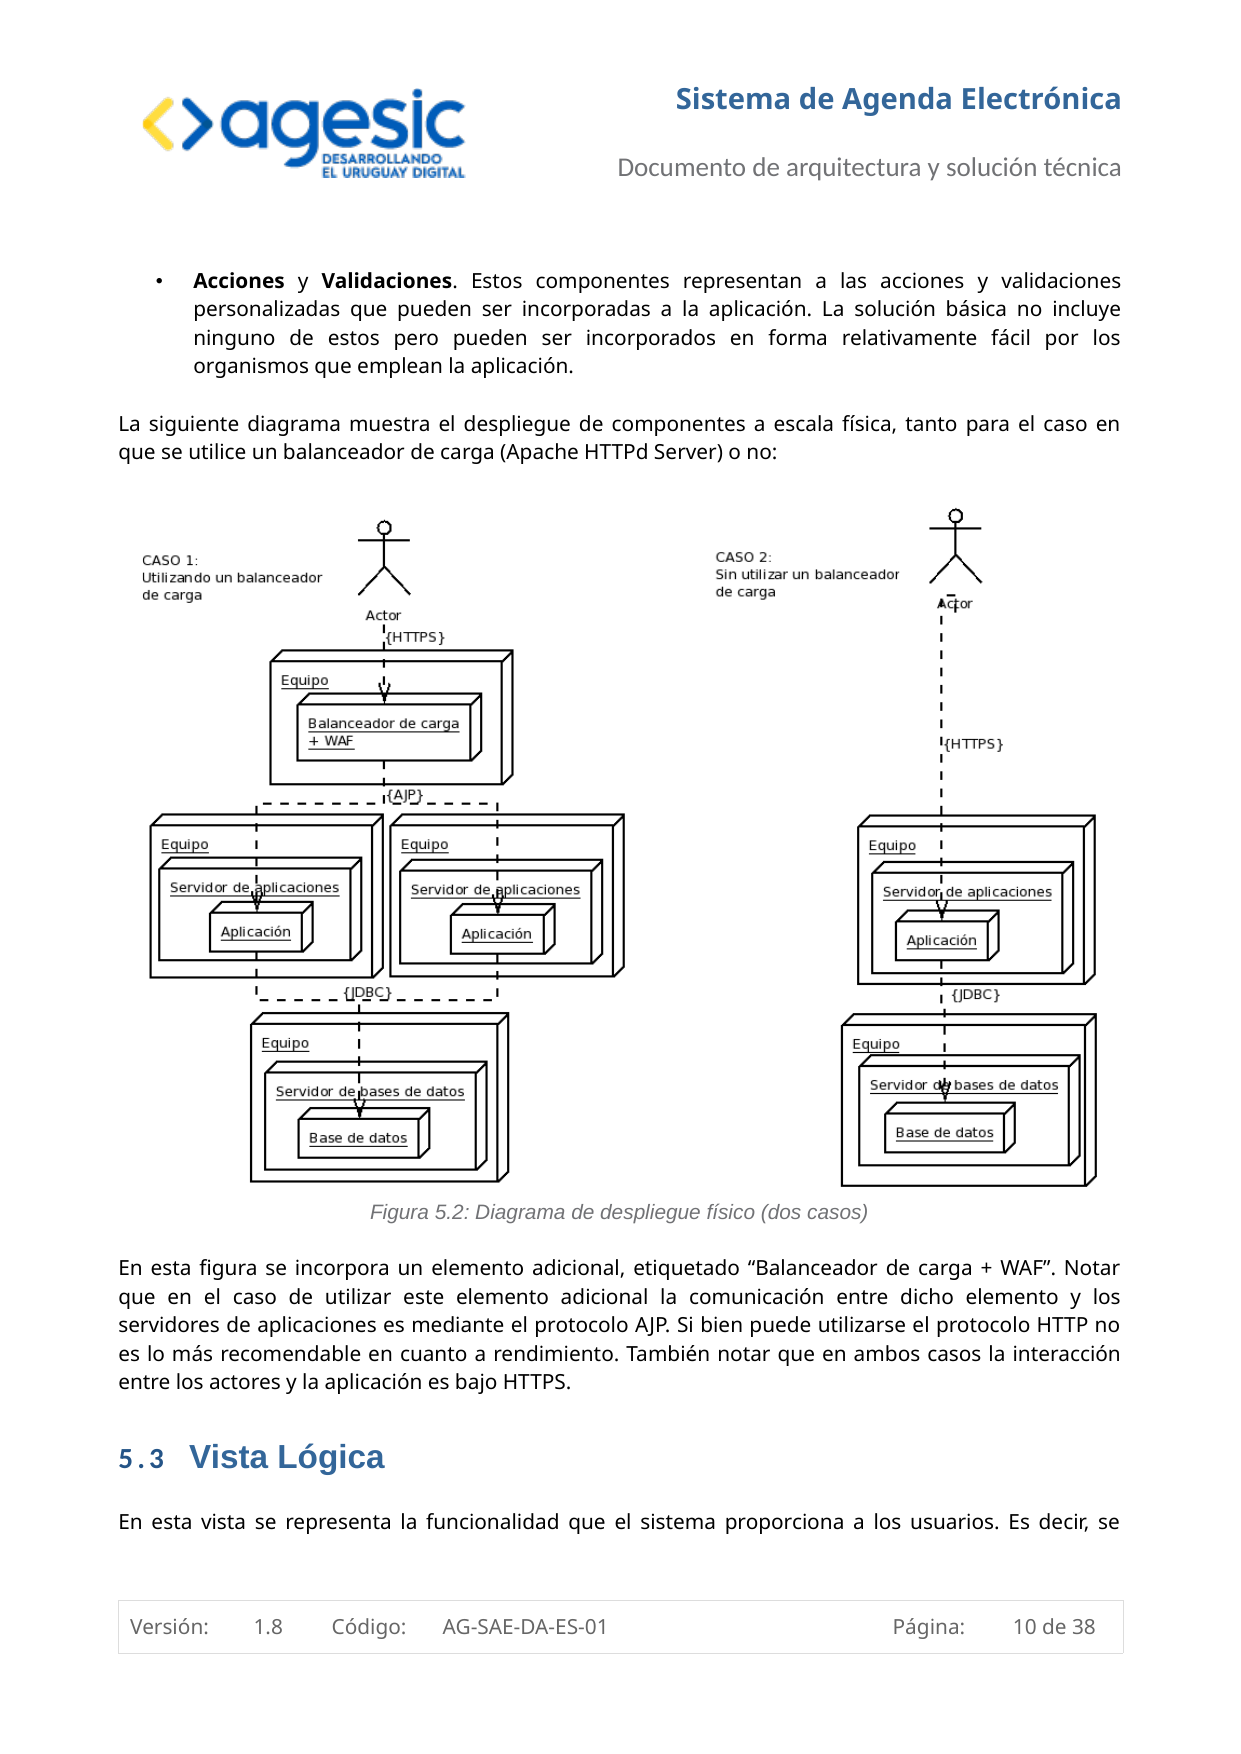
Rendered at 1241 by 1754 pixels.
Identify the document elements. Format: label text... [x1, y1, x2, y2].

text En esta vista se representa la funcionalidad que el sistema proporciona a los usuarios. Es decir, se [118, 1507, 1122, 1536]
picture [142, 88, 466, 178]
text La siguiente diagrama muestra el despliegue de componentes a escala física, tanto para el caso en que se utilice un balanceador de carga (Apache HTTPd Server) o no: [118, 409, 1122, 466]
text En esta figura se incorpora un elemento adicional, etiquetado “Balanceador de carga + WAF”. Notar que en el caso de utilizar este elemento adicional la comunicación entre dicho elemento y los servidores de aplicaciones es mediante el protocolo AJP. Si bien puede utilizarse el protocolo HTTP no es lo más recomendable en cuanto a rendimiento. También notar que en ambos casos la interacción entre los actores y la aplicación es bajo HTTPS. [118, 495, 1122, 1396]
subtitle Vista Lógica [118, 1437, 1122, 1476]
picture [142, 495, 1098, 1188]
list Acciones y Validaciones. Estos componentes representan a las acciones y validaciones personalizadas que pueden ser incorporadas a la aplicación. La solución básica no incluye ninguno de estos pero pueden ser incorporados en forma relativamente fácil por los organismos que emplean la aplicación. [156, 266, 1122, 379]
text Figura 5.2: Diagrama de despliegue físico (dos casos) [131, 495, 1110, 1224]
